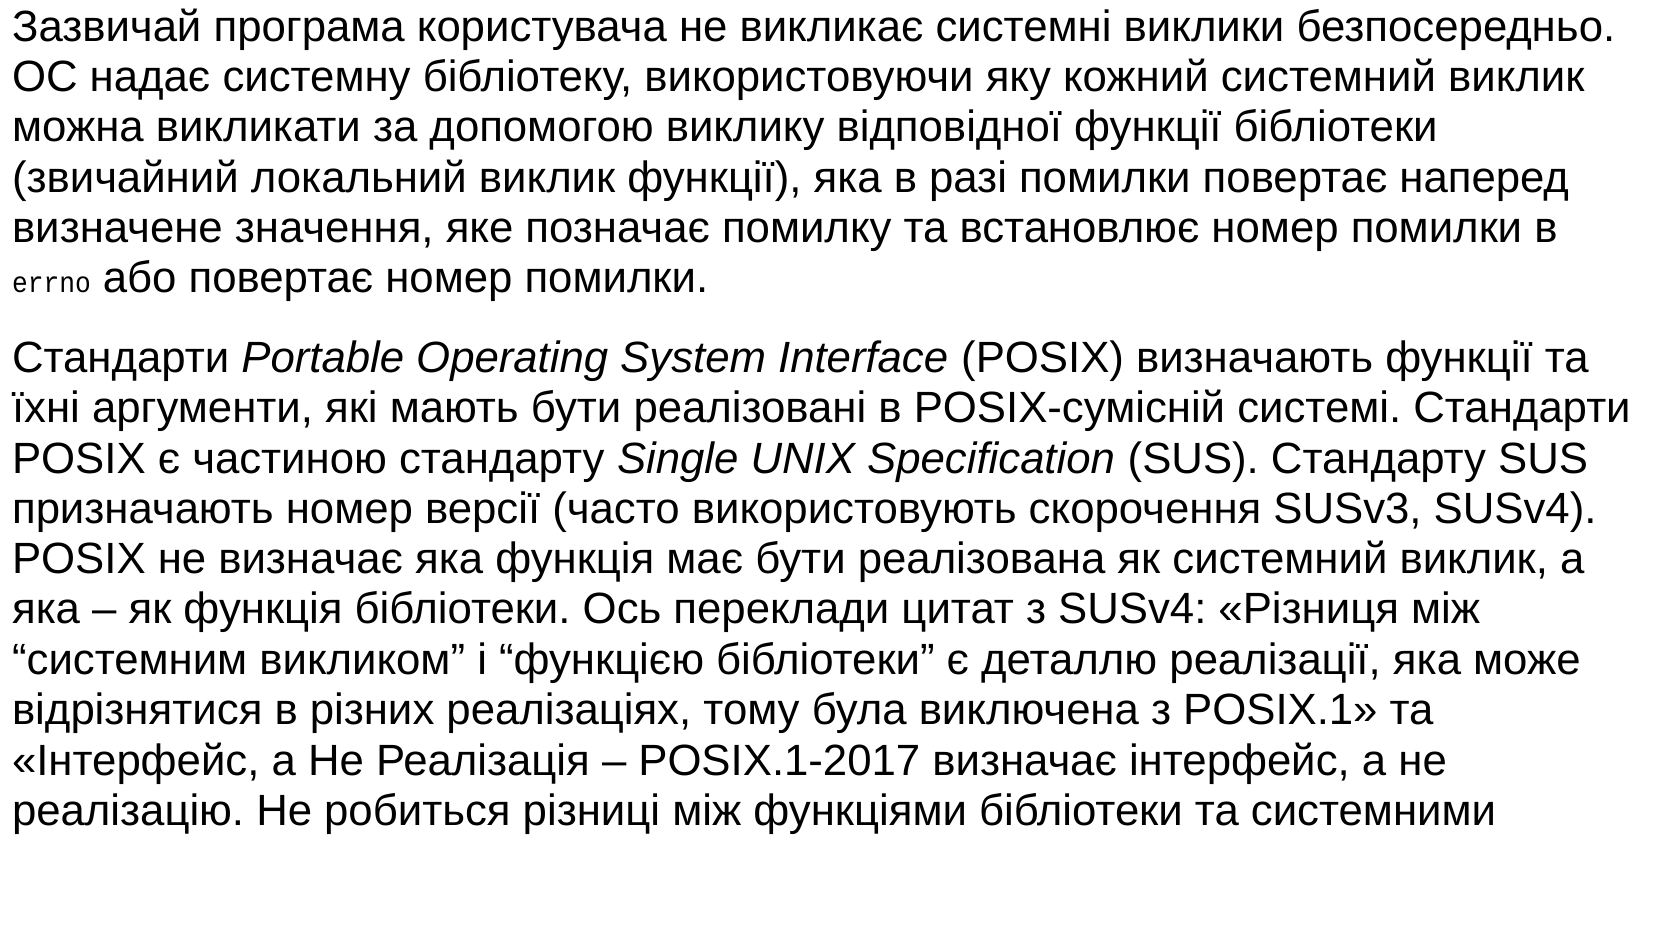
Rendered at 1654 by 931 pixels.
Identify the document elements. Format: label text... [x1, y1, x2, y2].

text Стандарти Portable Operating System Interface (POSIX) визначають функції та їхні аргументи, які мають бути реалізовані в POSIX-сумісній системі. Стандарти POSIX є частиною стандарту Single UNIX Specification (SUS). Стандарту SUS призначають номер версії (часто використовують скорочення SUSv3, SUSv4). POSIX не визначає яка функція має бути реалізована як системний виклик, а яка – як функція бібліотеки. Ось переклади цитат з SUSv4: «Різниця між “системним викликом” і “функцією бібліотеки” є деталлю реалізації, яка може відрізнятися в різних реалізаціях, тому була виключена з POSIX.1» та «Інтерфейс, а Не Реалізація – POSIX.1-2017 визначає інтерфейс, а не реалізацію. Не робиться різниці між функціями бібліотеки та системними [12, 331, 1642, 834]
text Зазвичай програма користувача не викликає системні виклики безпосередньо. ОС надає системну бібліотеку, використовуючи яку кожний системний виклик можна викликати за допомогою виклику відповідної функції бібліотеки (звичайний локальний виклик функції), яка в разі помилки повертає наперед визначене значення, яке позначає помилку та встановлює номер помилки в errno або повертає номер помилки. [12, 0, 1642, 302]
